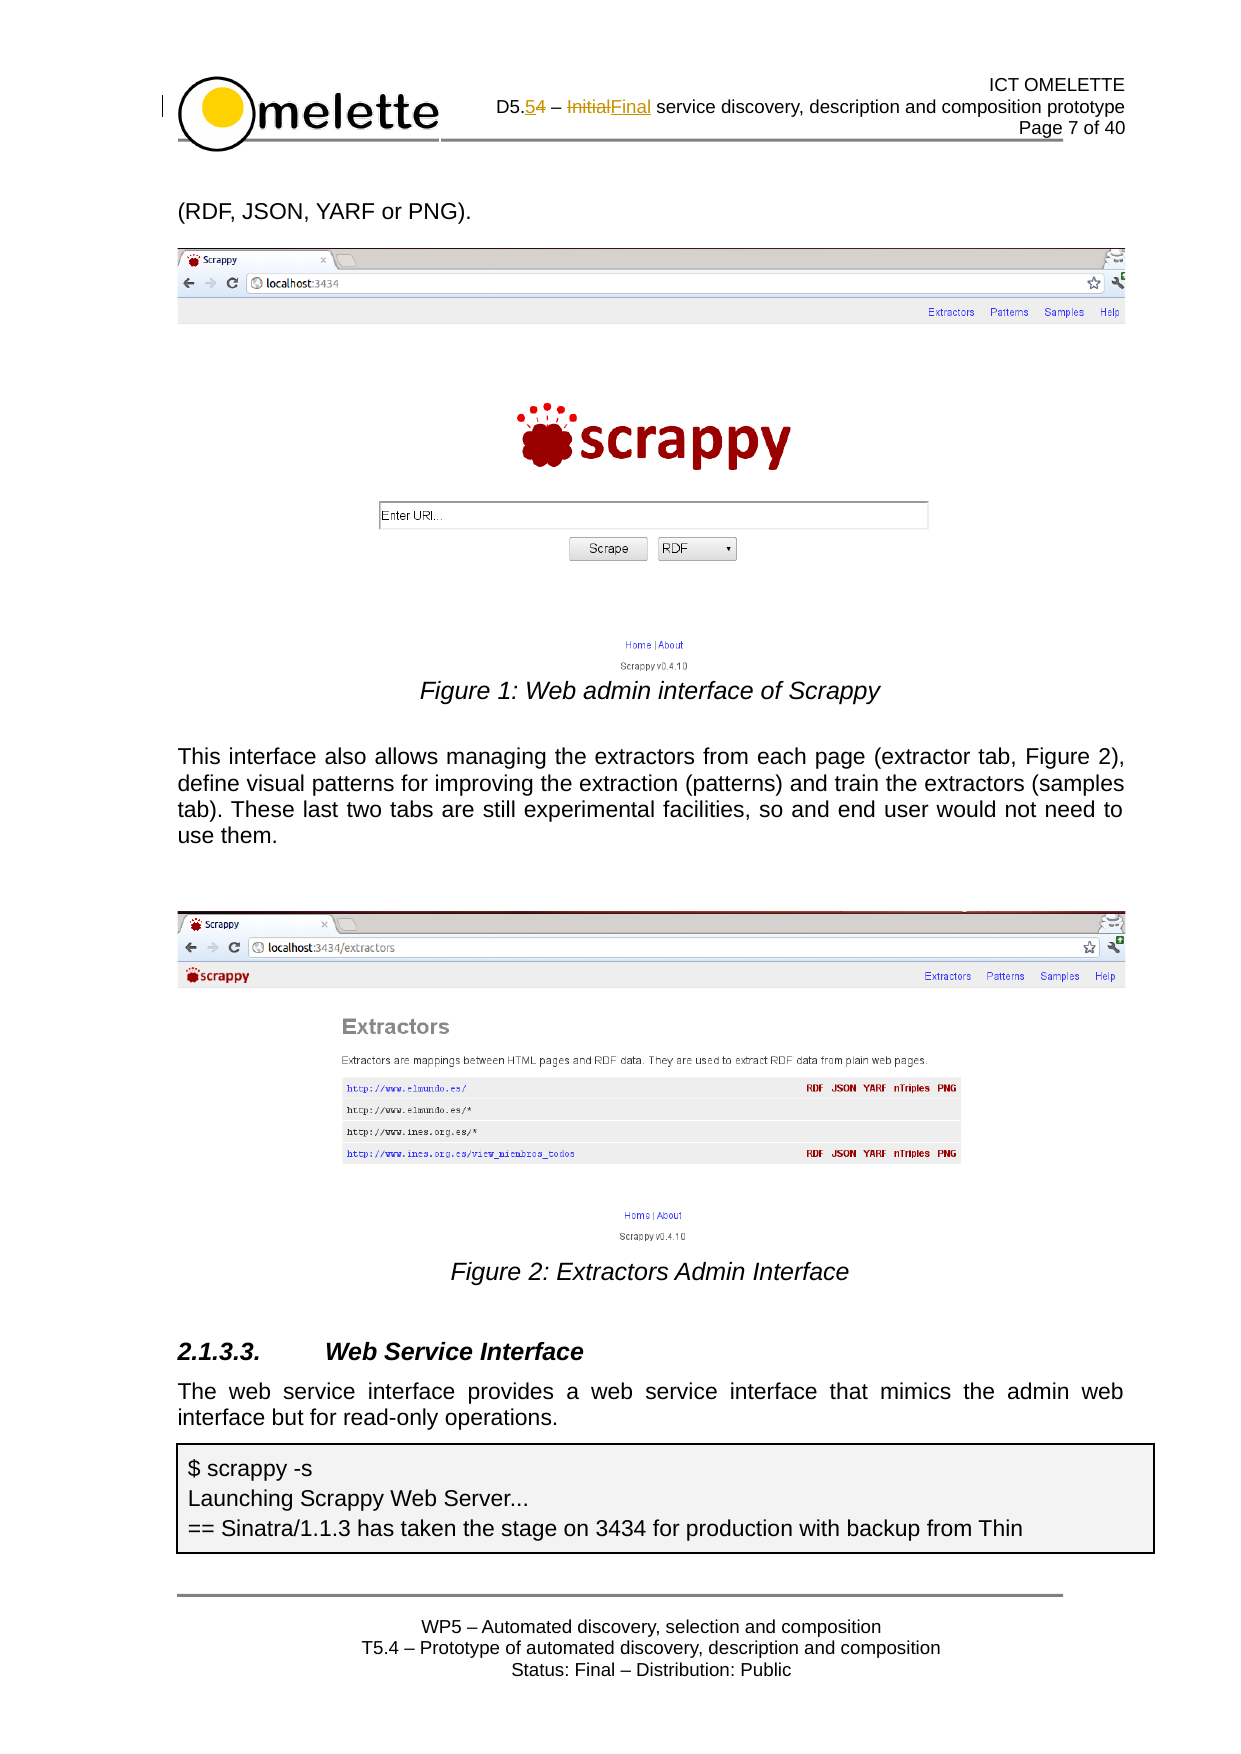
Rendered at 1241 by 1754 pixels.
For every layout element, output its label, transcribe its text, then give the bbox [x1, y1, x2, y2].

text The web service interface provides a web service interface that mimics the admin web interface but for read-only operations. [177, 1378, 1125, 1431]
table_header $ scrappy -s Launching Scrappy Web Server... == Sinatra/1.1.3 has taken the stage on 3434 for production with backup from Thin [178, 1445, 1153, 1552]
text This interface also allows managing the extractors from each page (extractor tab, Figure 2), define visual patterns for improving the extraction (patterns) and train the extractors (samples tab). These last two tabs are still experimental facilities, so and end user would not need to use them. [177, 743, 1125, 849]
picture [178, 76, 439, 152]
text Figure 2: Extractors Admin Interface [177, 1258, 1125, 1286]
picture [177, 248, 1126, 677]
text (RDF, JSON, YARF or PNG). [177, 198, 1125, 224]
picture [177, 911, 1126, 1258]
text Figure 1: Web admin interface of Scrappy [177, 677, 1125, 705]
subtitle Web Service Interface [177, 1337, 1125, 1366]
